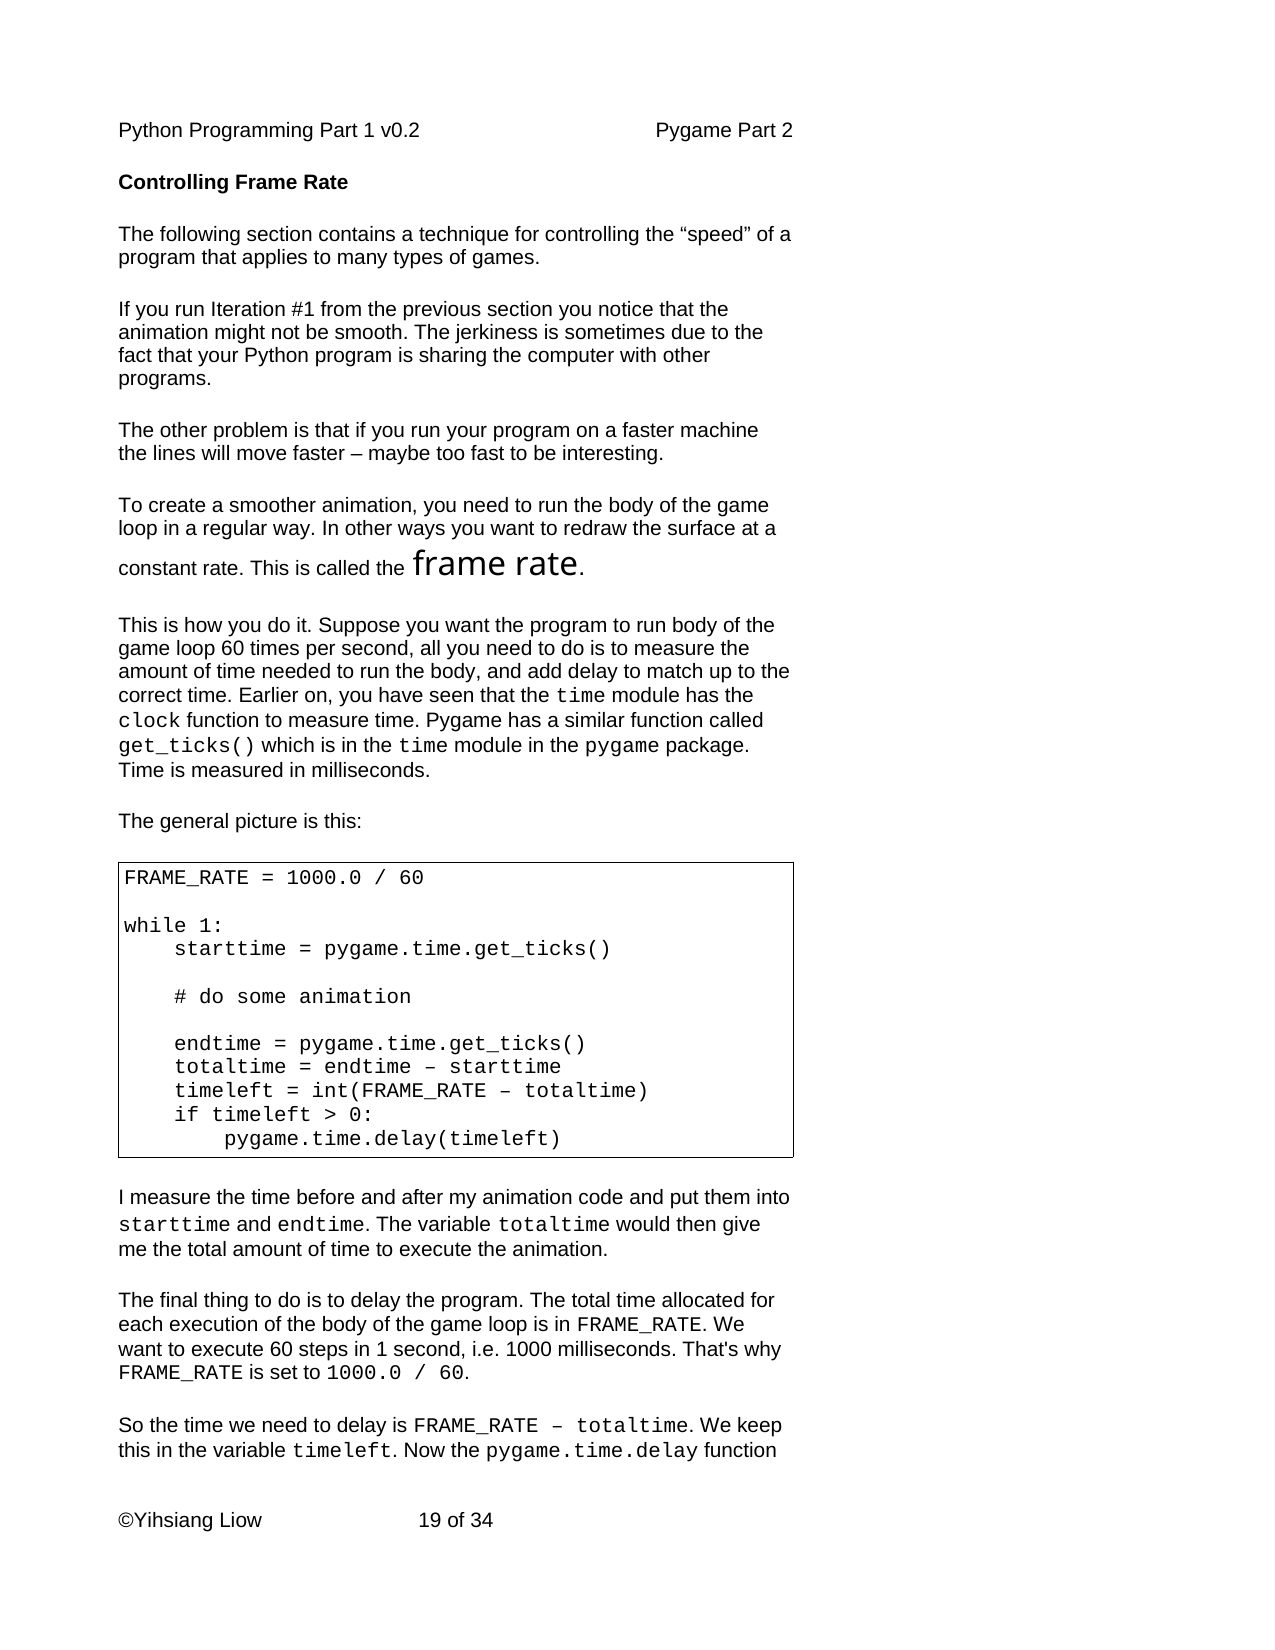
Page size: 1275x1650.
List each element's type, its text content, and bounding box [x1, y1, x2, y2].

text The other problem is that if you run your program on a faster machine the lines will move faster – maybe too fast to be interesting. [118, 418, 793, 465]
text If you run Iteration #1 from the previous section you notice that the animation might not be smooth. The jerkiness is sometimes due to the fact that your Python program is sharing the computer with other programs. [118, 297, 793, 390]
text The general picture is this: [118, 810, 793, 833]
text Controlling Frame Rate [118, 171, 793, 194]
text This is how you do it. Suppose you want the program to run body of the game loop 60 times per second, all you need to do is to measure the amount of time needed to run the body, and add delay to match up to the correct time. Earlier on, you have seen that the time module has the clock function to measure time. Pygame has a similar function called get_ticks() which is in the time module in the pygame package. Time is measured in milliseconds. [118, 613, 793, 782]
text I measure the time before and after my animation code and put them into starttime and endtime. The variable totaltime would then give me the total amount of time to execute the animation. [118, 1185, 793, 1261]
text The final thing to do is to delay the program. The total time allocated for each execution of the body of the game loop is in FRAME_RATE. We want to execute 60 steps in 1 second, i.e. 1000 milliseconds. That's why FRAME_RATE is set to 1000.0 / 60. [118, 1289, 793, 1386]
text So the time we need to delay is FRAME_RATE – totaltime. We keep this in the variable timeleft. Now the pygame.time.delay function [118, 1414, 793, 1464]
text To create a smoother animation, you need to run the body of the game loop in a regular way. In other ways you want to redraw the surface at a constant rate. This is called the frame rate. [118, 493, 793, 585]
text The following section contains a technique for controlling the “speed” of a program that applies to many types of games. [118, 222, 793, 269]
table_header FRAME_RATE = 1000.0 / 60 while 1: starttime = pygame.time.get_ticks() # do some animation endtime = pygame.time.get_ticks() totaltime = endtime – starttime timeleft = int(FRAME_RATE – totaltime) if timeleft > 0: pygame.time.delay(timeleft) [119, 863, 793, 1157]
